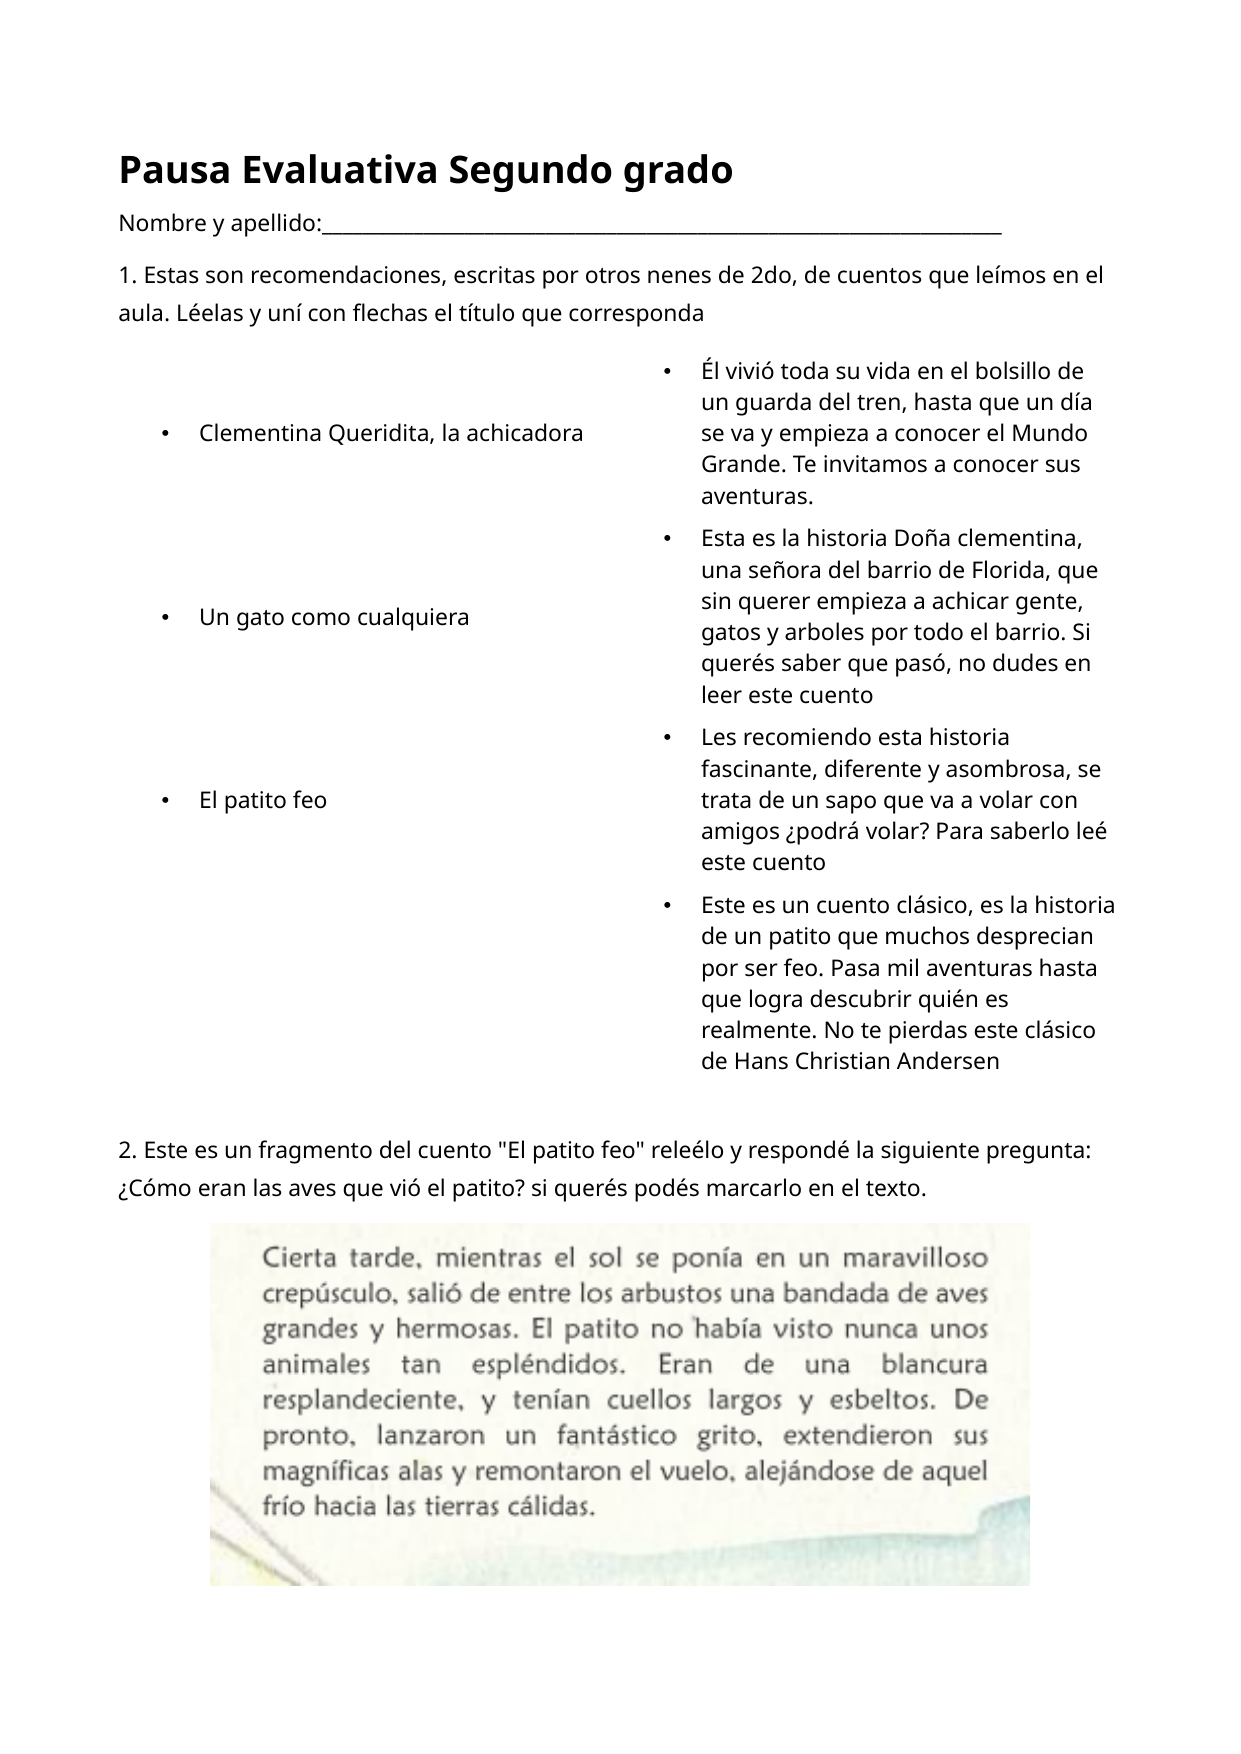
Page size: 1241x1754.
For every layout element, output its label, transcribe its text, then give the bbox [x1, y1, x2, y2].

table_cell Un gato como cualquiera [118, 517, 620, 716]
table_cell El patito feo [118, 716, 620, 883]
text Nombre y apellido:___________________________________________________________________ [118, 207, 1122, 238]
table_cell Este es un cuento clásico, es la historia de un patito que muchos desprecian por ser feo. Pasa mil aventuras hasta que logra descubrir quién es realmente. No te pierdas este clásico de Hans Christian Andersen [620, 883, 1122, 1082]
table_cell Esta es la historia Doña clementina, una señora del barrio de Florida, que sin querer empieza a achicar gente, gatos y arboles por todo el barrio. Si querés saber que pasó, no dudes en leer este cuento [620, 517, 1122, 716]
subtitle Pausa Evaluativa Segundo grado [118, 143, 1122, 195]
table_cell Les recomiendo esta historia fascinante, diferente y asombrosa, se trata de un sapo que va a volar con amigos ¿podrá volar? Para saberlo leé este cuento [620, 716, 1122, 883]
text 2. Este es un fragmento del cuento "El patito feo" releélo y respondé la siguiente pregunta: ¿Cómo eran las aves que vió el patito? si querés podés marcarlo en el texto. [118, 1134, 1122, 1203]
text 1. Estas son recomendaciones, escritas por otros nenes de 2do, de cuentos que leímos en el aula. Léelas y uní con flechas el título que corresponda [118, 259, 1122, 328]
table_cell [118, 883, 620, 1082]
table_header Clementina Queridita, la achicadora [118, 349, 620, 517]
picture [210, 1223, 1030, 1586]
table_header Él vivió toda su vida en el bolsillo de un guarda del tren, hasta que un día se va y empieza a conocer el Mundo Grande. Te invitamos a conocer sus aventuras. [620, 349, 1122, 517]
